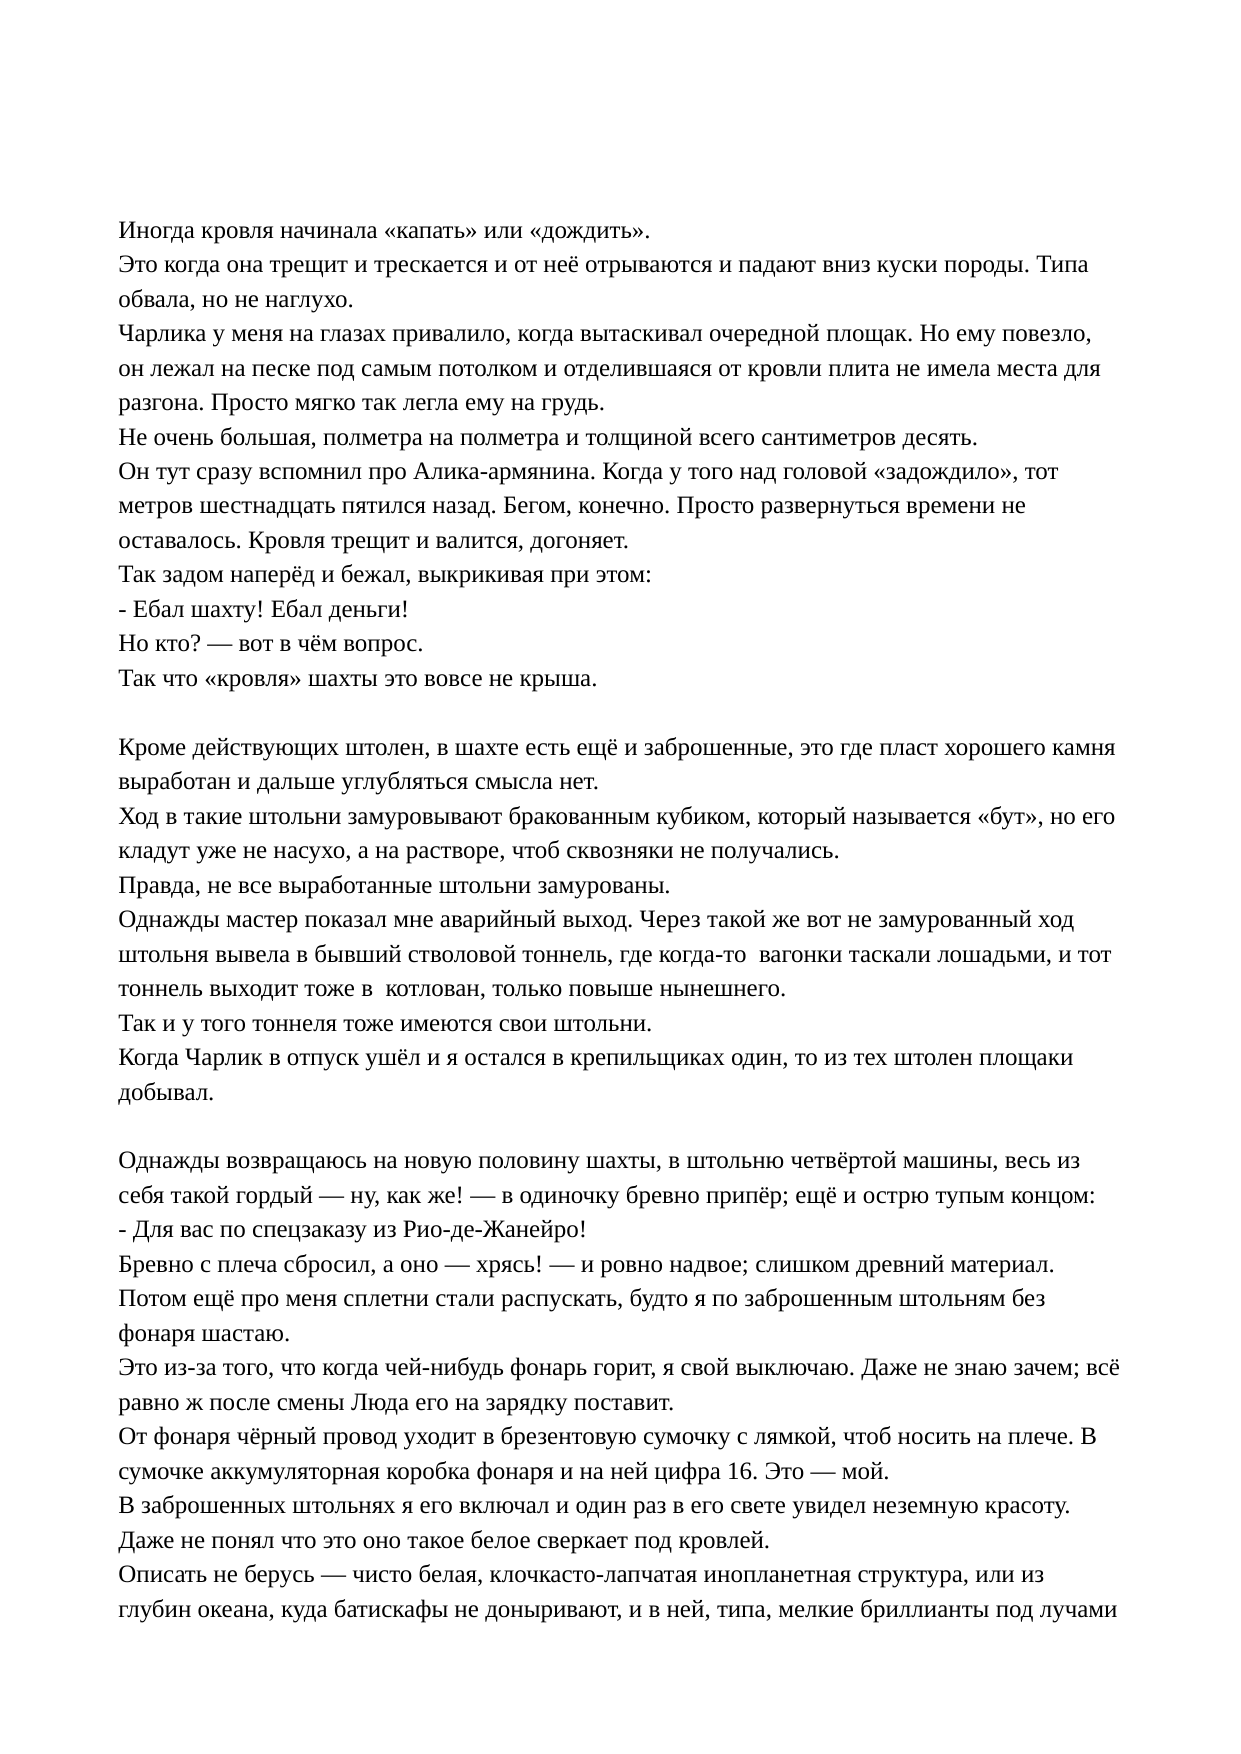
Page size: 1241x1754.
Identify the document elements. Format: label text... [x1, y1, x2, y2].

text Однажды мастер показал мне аварийный выход. Через такой же вот не замурованный ход штольня вывела в бывший стволовой тоннель, где когда-то вагонки таскали лошадьми, и тот тоннель выходит тоже в котлован, только повыше нынешнего. [118, 904, 1122, 1002]
text Бревно с плеча сбросил, а оно — хрясь! — и ровно надвое; слишком древний материал. [118, 1249, 1122, 1278]
text - Ебал шахту! Ебал деньги! [118, 594, 1122, 623]
text Описать не берусь — чисто белая, клочкасто-лапчатая инопланетная структура, или из глубин океана, куда батискафы не доныривают, и в ней, типа, мелкие бриллианты под лучами [118, 1559, 1122, 1623]
text В заброшенных штольнях я его включал и один раз в его свете увидел неземную красоту. [118, 1490, 1122, 1519]
text Даже не понял что это оно такое белое сверкает под кровлей. [118, 1525, 1122, 1554]
text От фонаря чёрный провод уходит в брезентовую сумочку с лямкой, чтоб носить на плече. В сумочке аккумуляторная коробка фонаря и на ней цифра 16. Это — мой. [118, 1421, 1122, 1485]
text Потом ещё про меня сплетни стали распускать, будто я по заброшенным штольням без фонаря шастаю. [118, 1283, 1122, 1347]
text Однажды возвращаюсь на новую половину шахты, в штольню четвёртой машины, весь из себя такой гордый — ну, как же! — в одиночку бревно припёр; ещё и острю тупым концом: [118, 1146, 1122, 1209]
text Так задом наперёд и бежал, выкрикивая при этом: [118, 559, 1122, 588]
text Кроме действующих штолен, в шахте есть ещё и заброшенные, это где пласт хорошего камня выработан и дальше углубляться смысла нет. [118, 732, 1122, 795]
text Но кто? — вот в чём вопрос. [118, 628, 1122, 657]
text Ход в такие штольни замуровывают бракованным кубиком, который называется «бут», но его кладут уже не насухо, а на растворе, чтоб сквозняки не получались. [118, 801, 1122, 864]
text Это из-за того, что когда чей-нибудь фонарь горит, я свой выключаю. Даже не знаю зачем; всё равно ж после смены Люда его на зарядку поставит. [118, 1352, 1122, 1416]
text Правда, не все выработанные штольни замурованы. [118, 870, 1122, 898]
text Это когда она трещит и трескается и от неё отрываются и падают вниз куски породы. Типа обвала, но не наглухо. [118, 249, 1122, 312]
text Когда Чарлик в отпуск ушёл и я остался в крепильщиках один, то из тех штолен площаки добывал. [118, 1042, 1122, 1105]
text Так и у того тоннеля тоже имеются свои штольни. [118, 1008, 1122, 1036]
text Иногда кровля начинала «капать» или «дождить». [118, 215, 1122, 243]
text - Для вас по спецзаказу из Рио-де-Жанейро! [118, 1214, 1122, 1243]
text Так что «кровля» шахты это вовсе не крыша. [118, 663, 1122, 692]
text Он тут сразу вспомнил про Алика-армянина. Когда у того над головой «задождило», тот метров шестнадцать пятился назад. Бегом, конечно. Просто развернуться времени не оставалось. Кровля трещит и валится, догоняет. [118, 456, 1122, 554]
text Не очень большая, полметра на полметра и толщиной всего сантиметров десять. [118, 422, 1122, 450]
text Чарлика у меня на глазах привалило, когда вытаскивал очередной площак. Но ему повезло, он лежал на песке под самым потолком и отделившаяся от кровли плита не имела места для разгона. Просто мягко так легла ему на грудь. [118, 318, 1122, 416]
